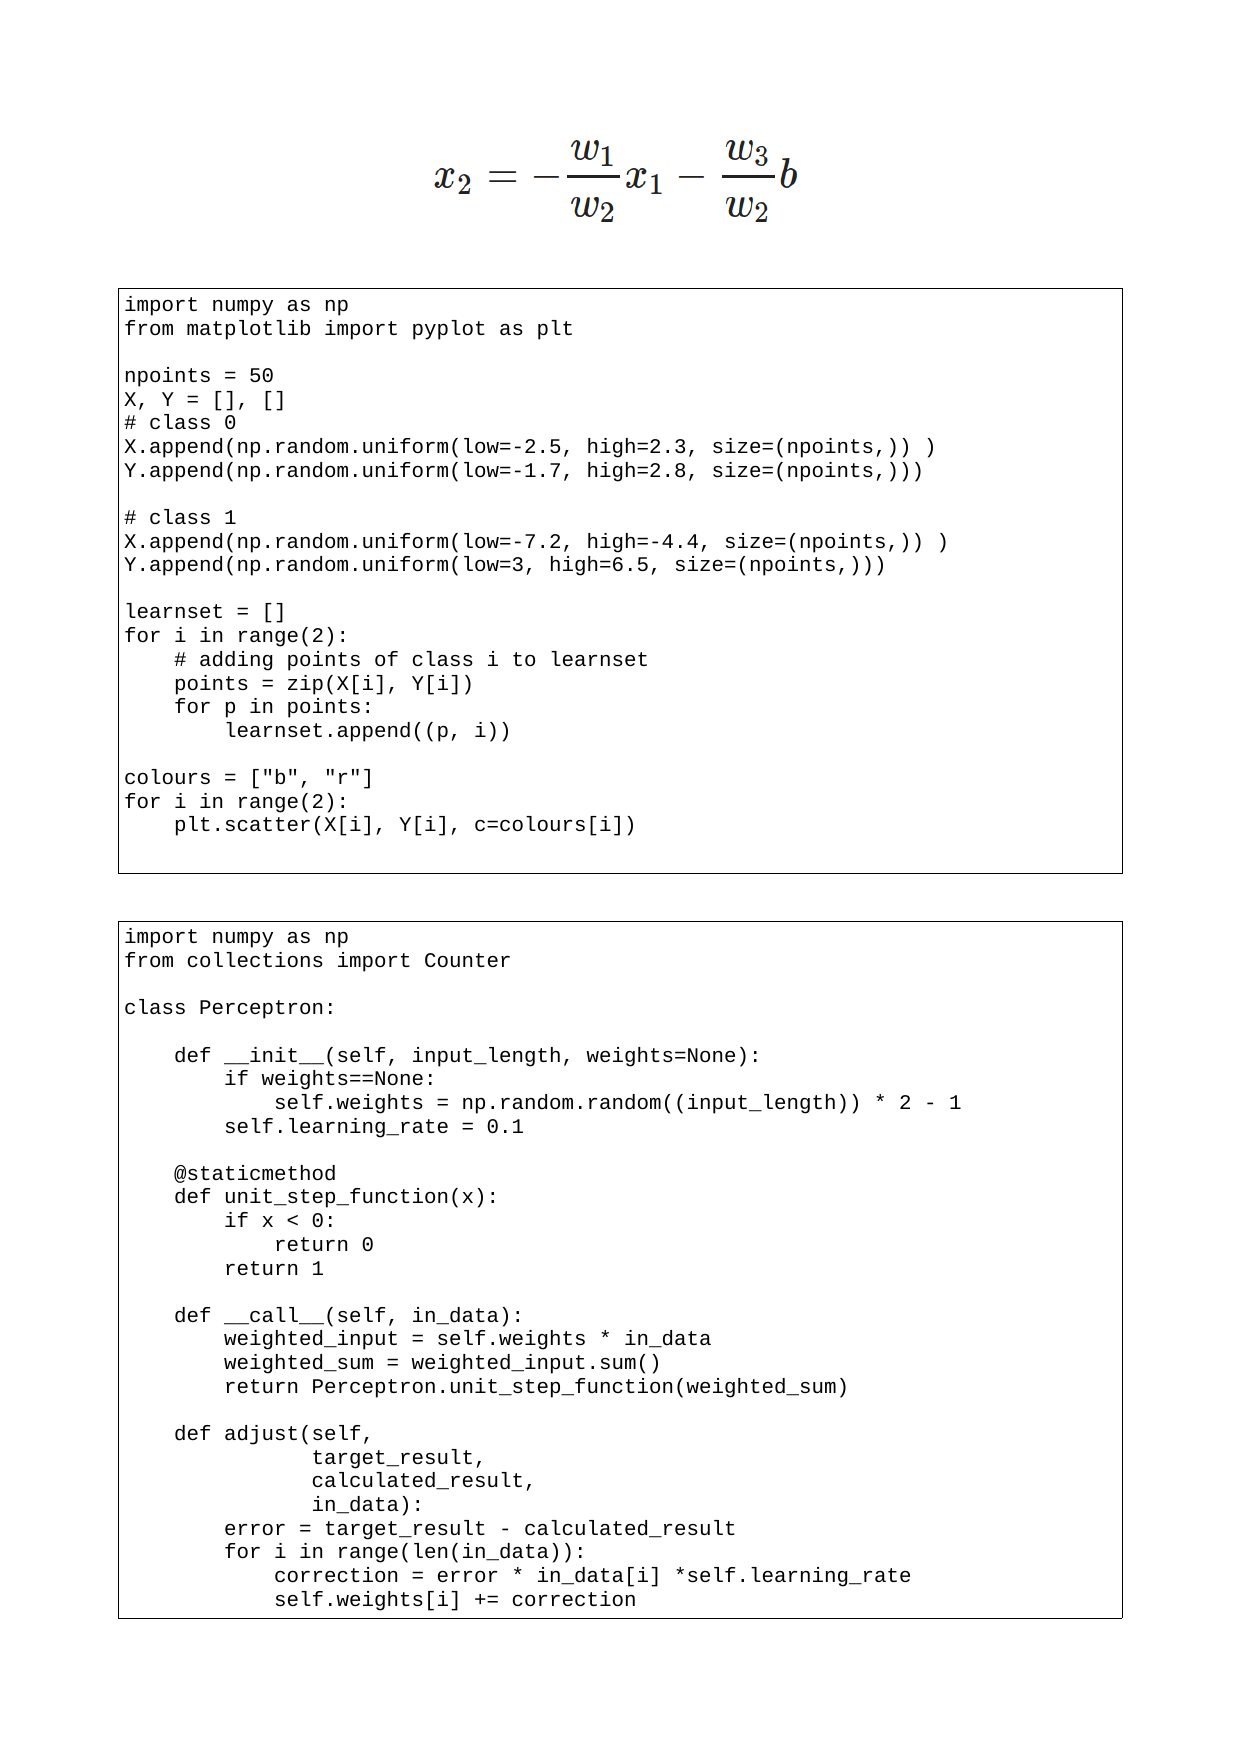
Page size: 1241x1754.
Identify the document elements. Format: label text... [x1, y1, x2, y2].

table_header import numpy as np from matplotlib import pyplot as plt npoints = 50 X, Y = [], [] # class 0 X.append(np.random.uniform(low=-2.5, high=2.3, size=(npoints,)) ) Y.append(np.random.uniform(low=-1.7, high=2.8, size=(npoints,))) # class 1 X.append(np.random.uniform(low=-7.2, high=-4.4, size=(npoints,)) ) Y.append(np.random.uniform(low=3, high=6.5, size=(npoints,))) learnset = [] for i in range(2): # adding points of class i to learnset points = zip(X[i], Y[i]) for p in points: learnset.append((p, i)) colours = ["b", "r"] for i in range(2): plt.scatter(X[i], Y[i], c=colours[i]) [119, 289, 1122, 873]
table_header import numpy as np from collections import Counter class Perceptron: def __init__(self, input_length, weights=None): if weights==None: self.weights = np.random.random((input_length)) * 2 - 1 self.learning_rate = 0.1 @staticmethod def unit_step_function(x): if x < 0: return 0 return 1 def __call__(self, in_data): weighted_input = self.weights * in_data weighted_sum = weighted_input.sum() return Perceptron.unit_step_function(weighted_sum) def adjust(self, target_result, calculated_result, in_data): error = target_result - calculated_result for i in range(len(in_data)): correction = error * in_data[i] *self.learning_rate self.weights[i] += correction [119, 922, 1122, 1618]
picture [414, 118, 827, 237]
